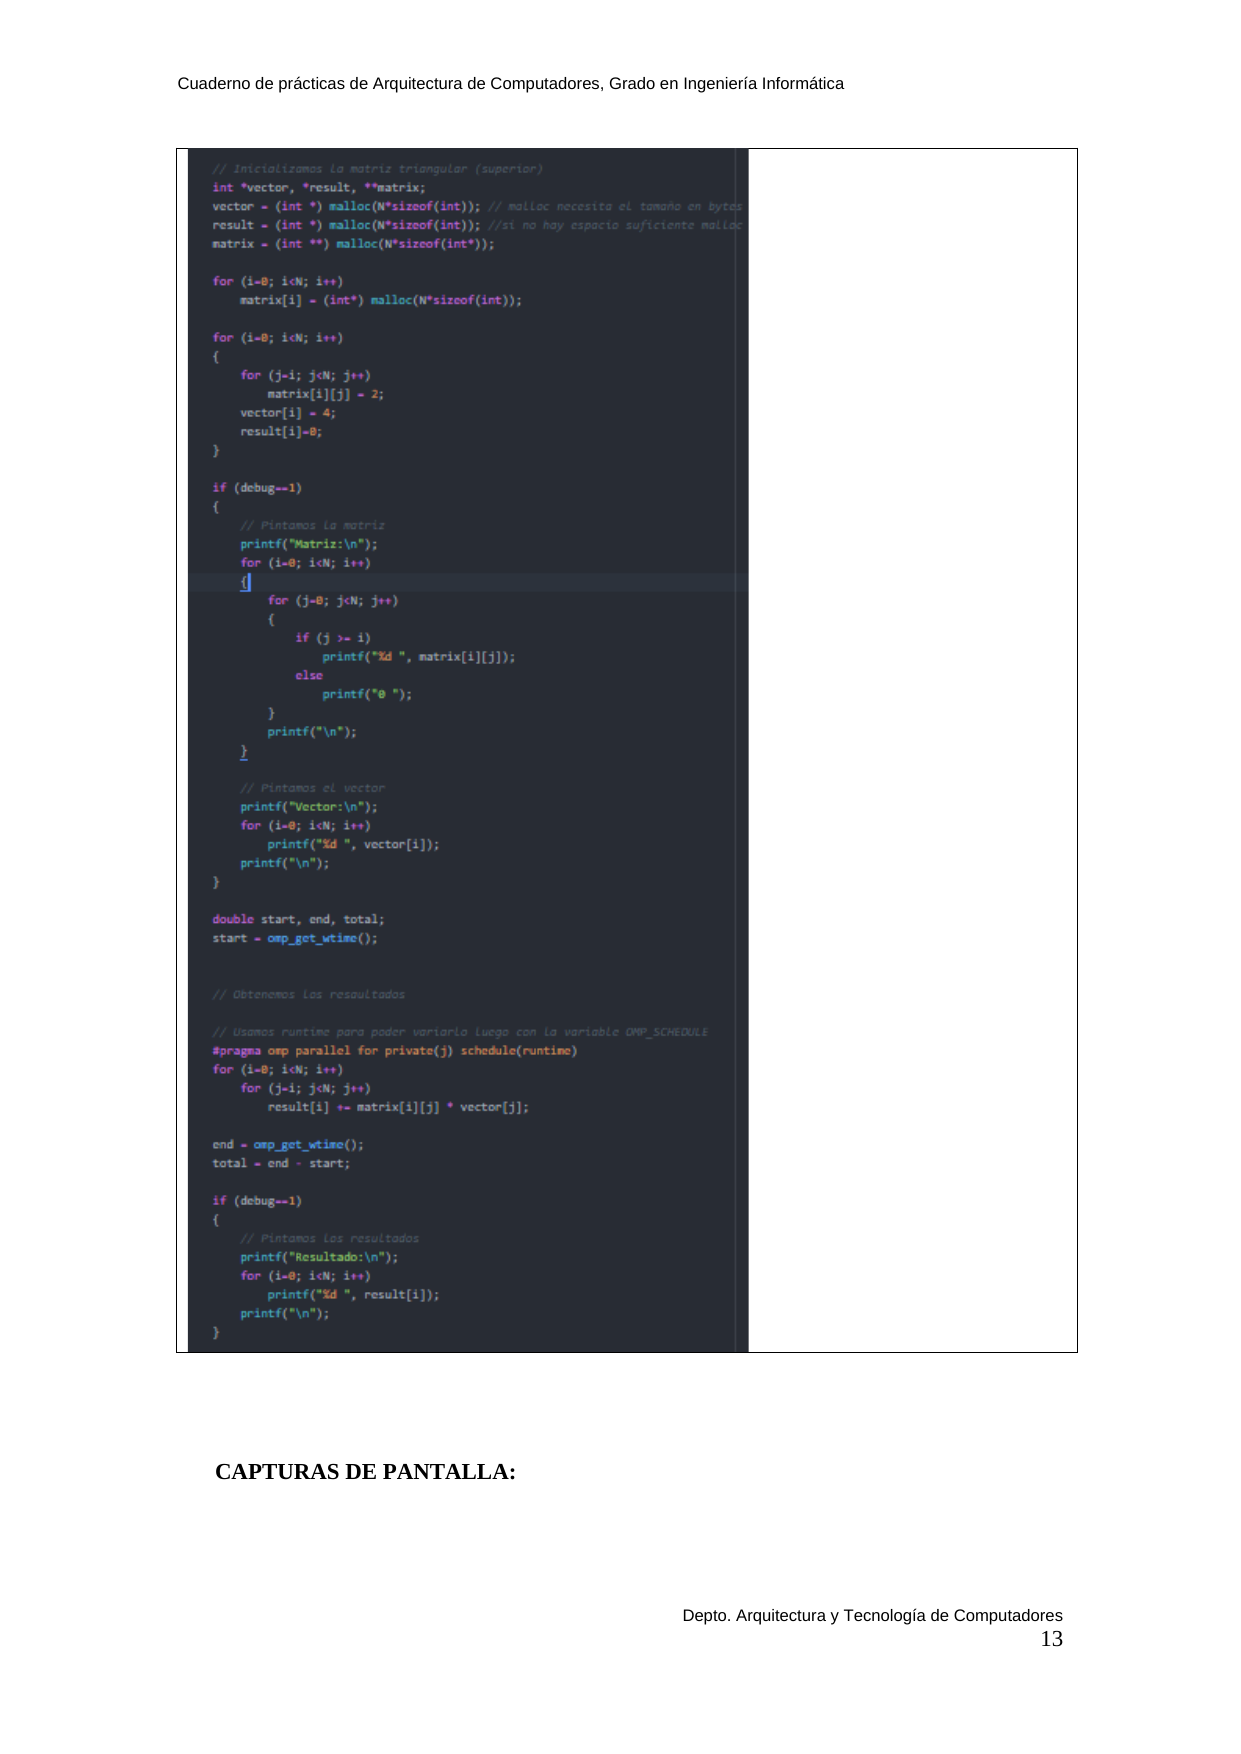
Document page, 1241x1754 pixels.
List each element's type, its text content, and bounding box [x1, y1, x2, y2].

table_header [177, 149, 187, 1352]
text CAPTURAS DE PANTALLA: [215, 1458, 1063, 1485]
table_header [749, 149, 1077, 1352]
picture [187, 148, 749, 1352]
